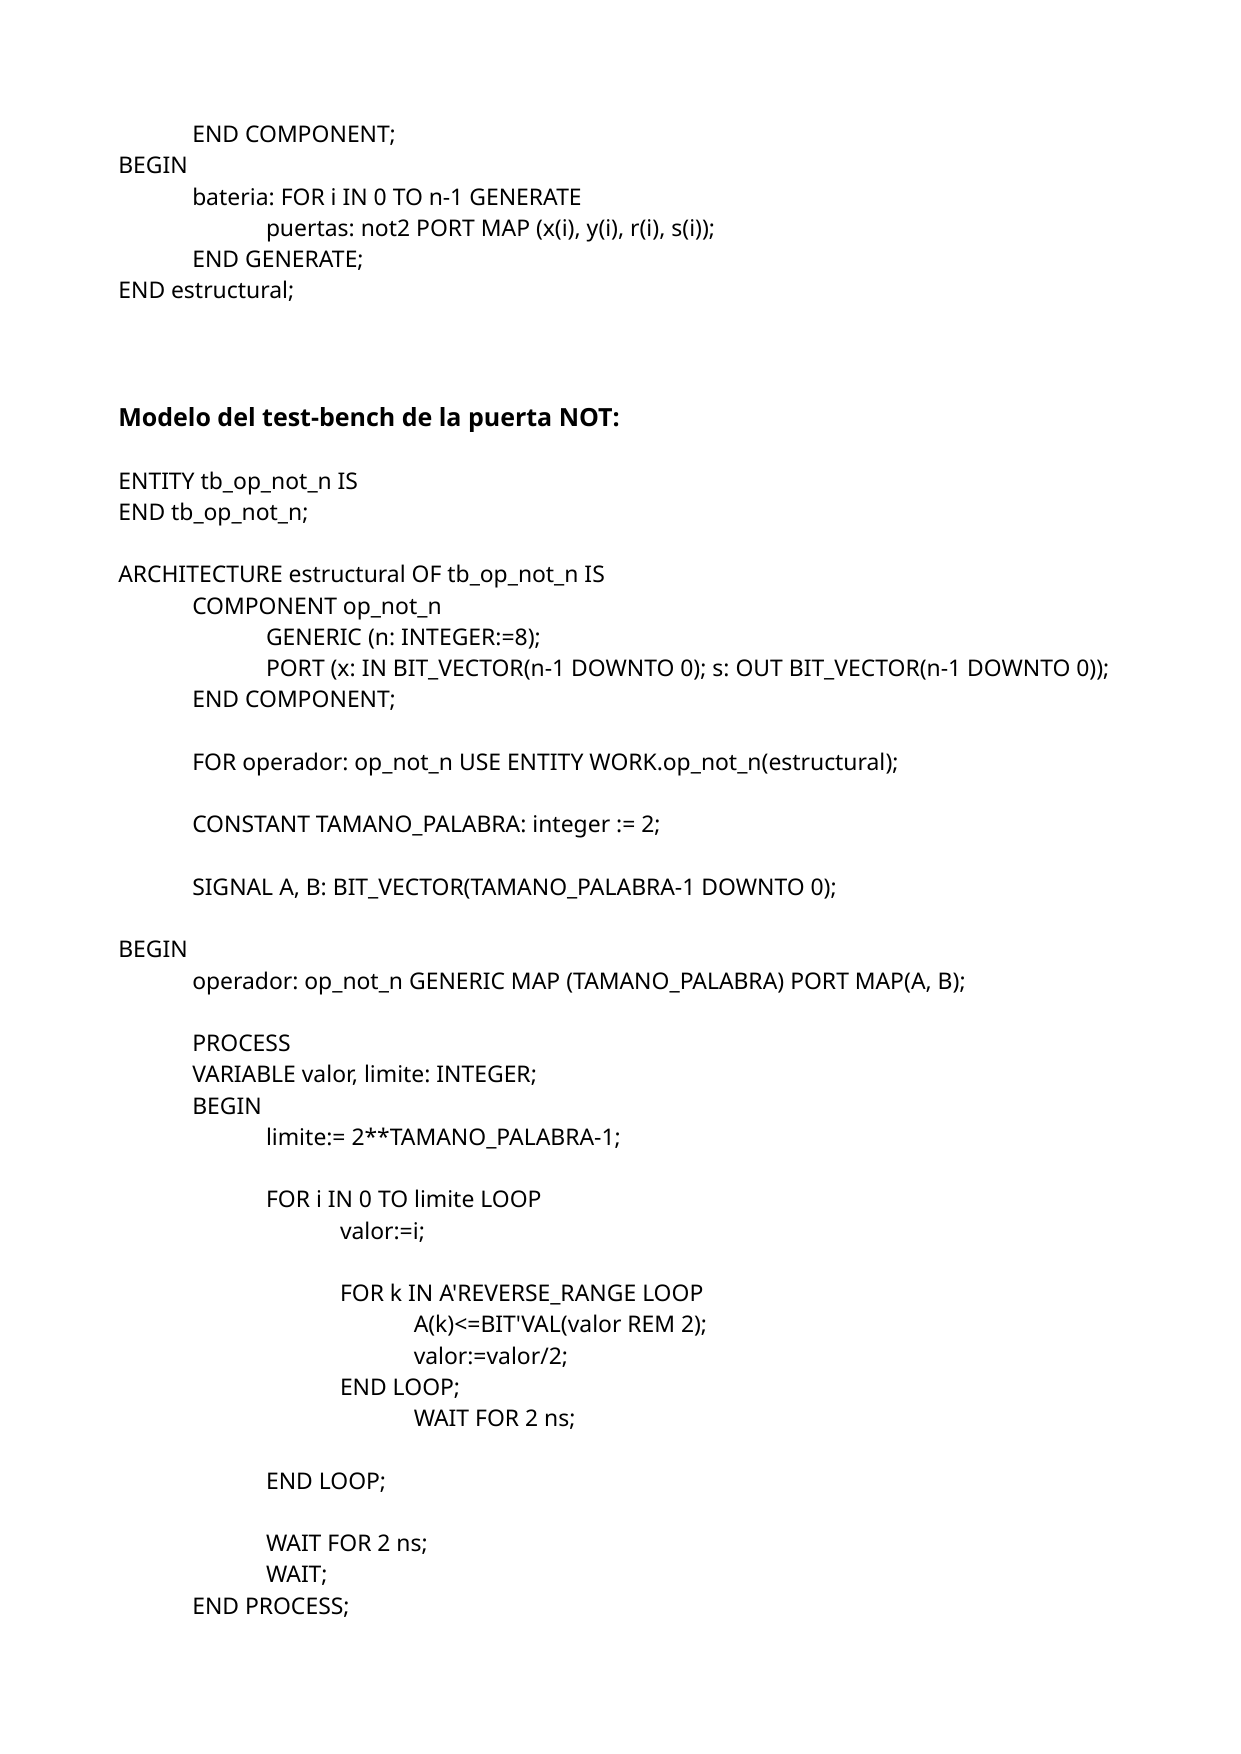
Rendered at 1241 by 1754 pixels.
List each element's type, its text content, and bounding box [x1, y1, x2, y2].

text END LOOP; [118, 1465, 1122, 1496]
text WAIT; [118, 1558, 1122, 1590]
text FOR i IN 0 TO limite LOOP [118, 1183, 1122, 1215]
text FOR k IN A'REVERSE_RANGE LOOP [118, 1277, 1122, 1308]
text COMPONENT op_not_n [118, 590, 1122, 621]
text END COMPONENT; [118, 683, 1122, 715]
text BEGIN [118, 149, 1122, 181]
text END LOOP; [118, 1371, 1122, 1402]
text ENTITY tb_op_not_n IS [118, 465, 1122, 496]
text BEGIN [118, 1090, 1122, 1121]
text A(k)<=BIT'VAL(valor REM 2); [118, 1308, 1122, 1340]
text PORT (x: IN BIT_VECTOR(n-1 DOWNTO 0); s: OUT BIT_VECTOR(n-1 DOWNTO 0)); [118, 652, 1122, 683]
text PROCESS [118, 1027, 1122, 1058]
text END tb_op_not_n; [118, 496, 1122, 527]
text END COMPONENT; [118, 118, 1122, 149]
text END PROCESS; [118, 1590, 1122, 1621]
text WAIT FOR 2 ns; [118, 1402, 1122, 1433]
text valor:=valor/2; [118, 1340, 1122, 1371]
text END GENERATE; [118, 243, 1122, 274]
text GENERIC (n: INTEGER:=8); [118, 621, 1122, 652]
text bateria: FOR i IN 0 TO n-1 GENERATE [118, 181, 1122, 212]
text SIGNAL A, B: BIT_VECTOR(TAMANO_PALABRA-1 DOWNTO 0); [118, 871, 1122, 902]
text Modelo del test-bench de la puerta NOT: [118, 399, 1122, 433]
text CONSTANT TAMANO_PALABRA: integer := 2; [118, 808, 1122, 840]
text puertas: not2 PORT MAP (x(i), y(i), r(i), s(i)); [118, 212, 1122, 243]
text VARIABLE valor, limite: INTEGER; [118, 1058, 1122, 1090]
text FOR operador: op_not_n USE ENTITY WORK.op_not_n(estructural); [118, 746, 1122, 777]
text BEGIN [118, 933, 1122, 965]
text operador: op_not_n GENERIC MAP (TAMANO_PALABRA) PORT MAP(A, B); [118, 965, 1122, 996]
text valor:=i; [118, 1215, 1122, 1246]
text ARCHITECTURE estructural OF tb_op_not_n IS [118, 558, 1122, 590]
text END estructural; [118, 274, 1122, 306]
text limite:= 2**TAMANO_PALABRA-1; [118, 1121, 1122, 1152]
text WAIT FOR 2 ns; [118, 1527, 1122, 1558]
